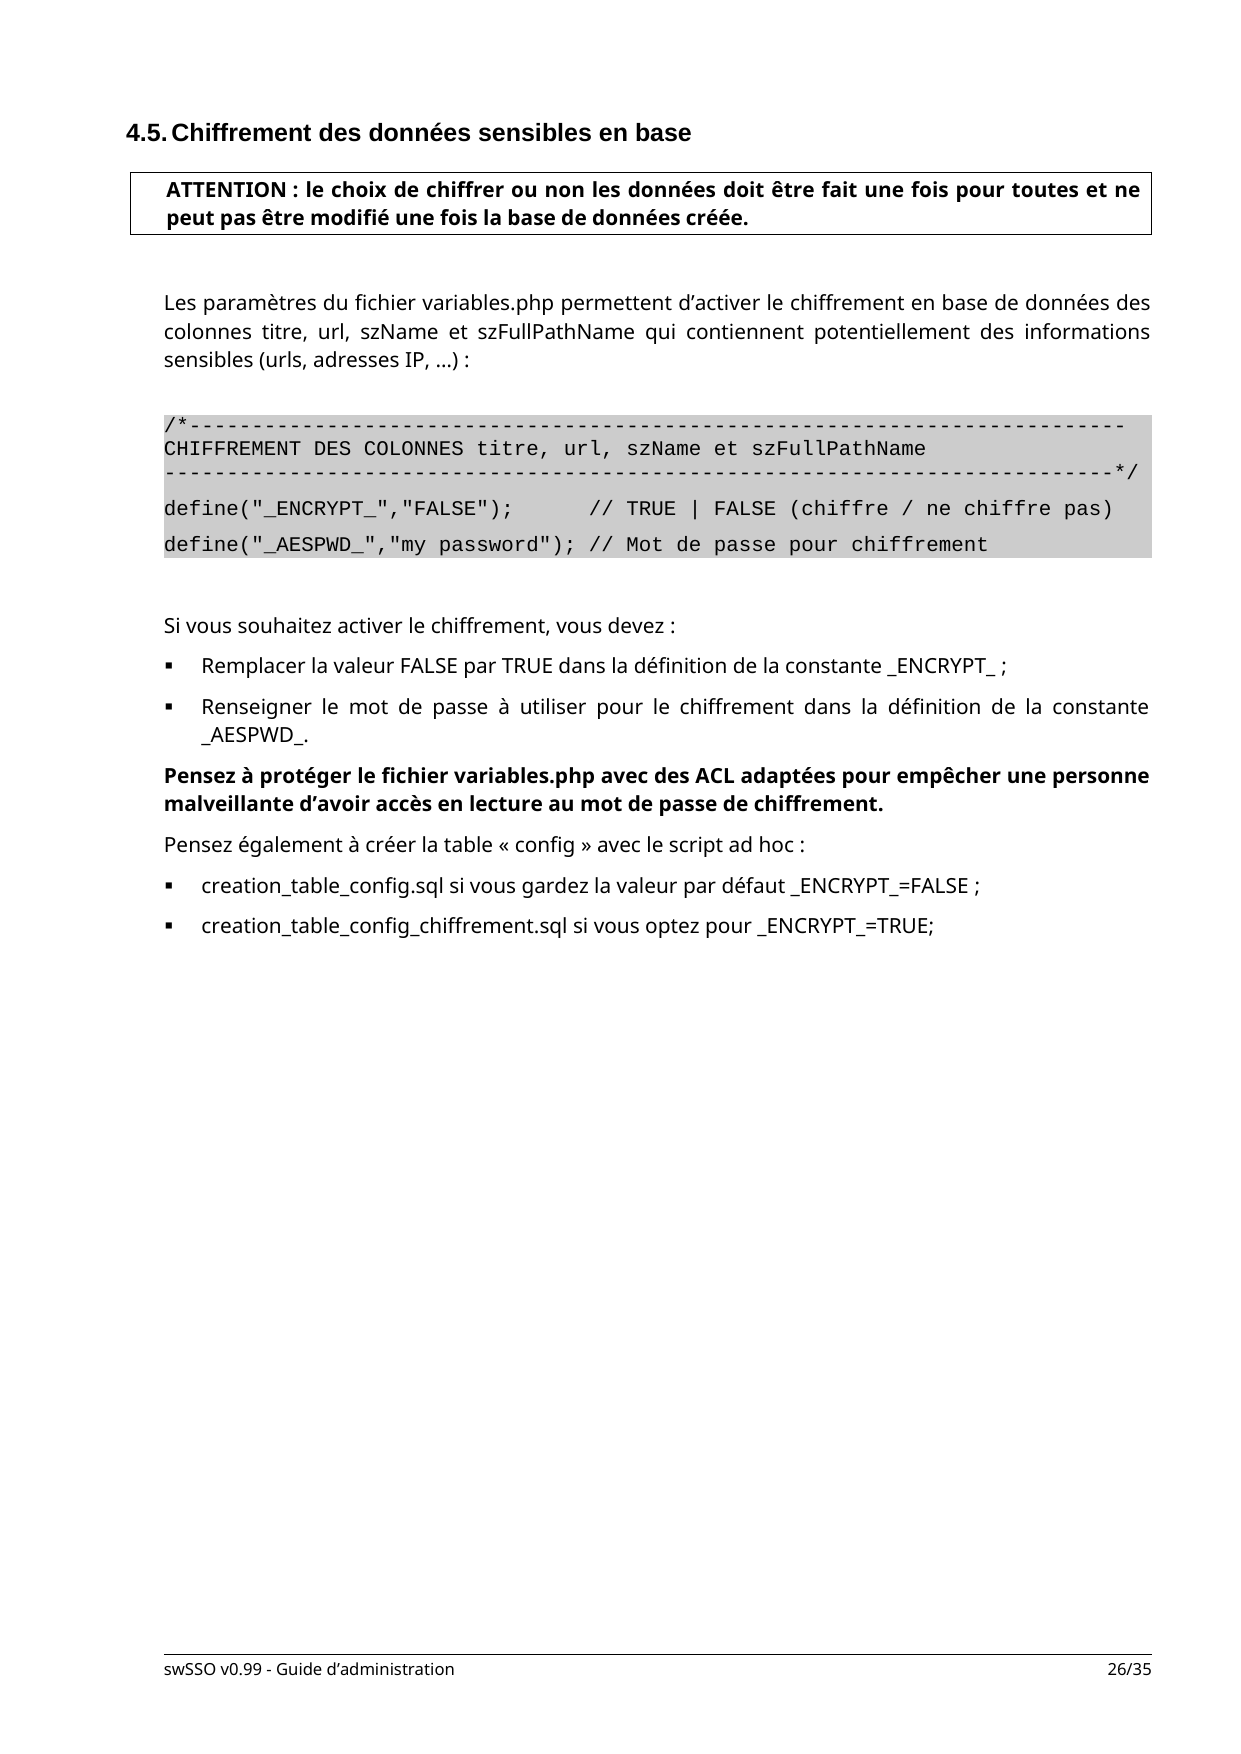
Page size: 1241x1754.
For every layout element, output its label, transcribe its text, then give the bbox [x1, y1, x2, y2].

text CHIFFREMENT DES COLONNES titre, url, szName et szFullPathName [164, 438, 1152, 462]
text /*--------------------------------------------------------------------------- [164, 415, 1152, 438]
text Les paramètres du fichier variables.php permettent d’activer le chiffrement en base de données des colonnes titre, url, szName et szFullPathName qui contiennent potentiellement des informations sensibles (urls, adresses IP, …) : [164, 288, 1152, 374]
text define("_AESPWD_","my password"); // Mot de passe pour chiffrement [164, 534, 1152, 558]
text define("_ENCRYPT_","FALSE"); // TRUE | FALSE (chiffre / ne chiffre pas) [164, 498, 1152, 522]
text Pensez à protéger le fichier variables.php avec des ACL adaptées pour empêcher une personne malveillante d’avoir accès en lecture au mot de passe de chiffrement. [164, 761, 1152, 818]
text Pensez également à créer la table « config » avec le script ad hoc : [164, 831, 1152, 859]
list creation_table_config_chiffrement.sql si vous optez pour _ENCRYPT_=TRUE; [164, 911, 1152, 939]
list ATTENTION : le choix de chiffrer ou non les données doit être fait une fois pour toutes et ne peut pas être modifié une fois la base de données créée. [131, 173, 1151, 234]
list Renseigner le mot de passe à utiliser pour le chiffrement dans la définition de la constante _AESPWD_. [164, 692, 1152, 749]
text ----------------------------------------------------------------------------*/ [164, 462, 1152, 486]
list creation_table_config.sql si vous gardez la valeur par défaut _ENCRYPT_=FALSE ; [164, 871, 1152, 899]
subtitle Chiffrement des données sensibles en base [126, 118, 1152, 147]
text Si vous souhaitez activer le chiffrement, vous devez : [164, 611, 1152, 640]
list Remplacer la valeur FALSE par TRUE dans la définition de la constante _ENCRYPT_ ; [164, 652, 1152, 680]
